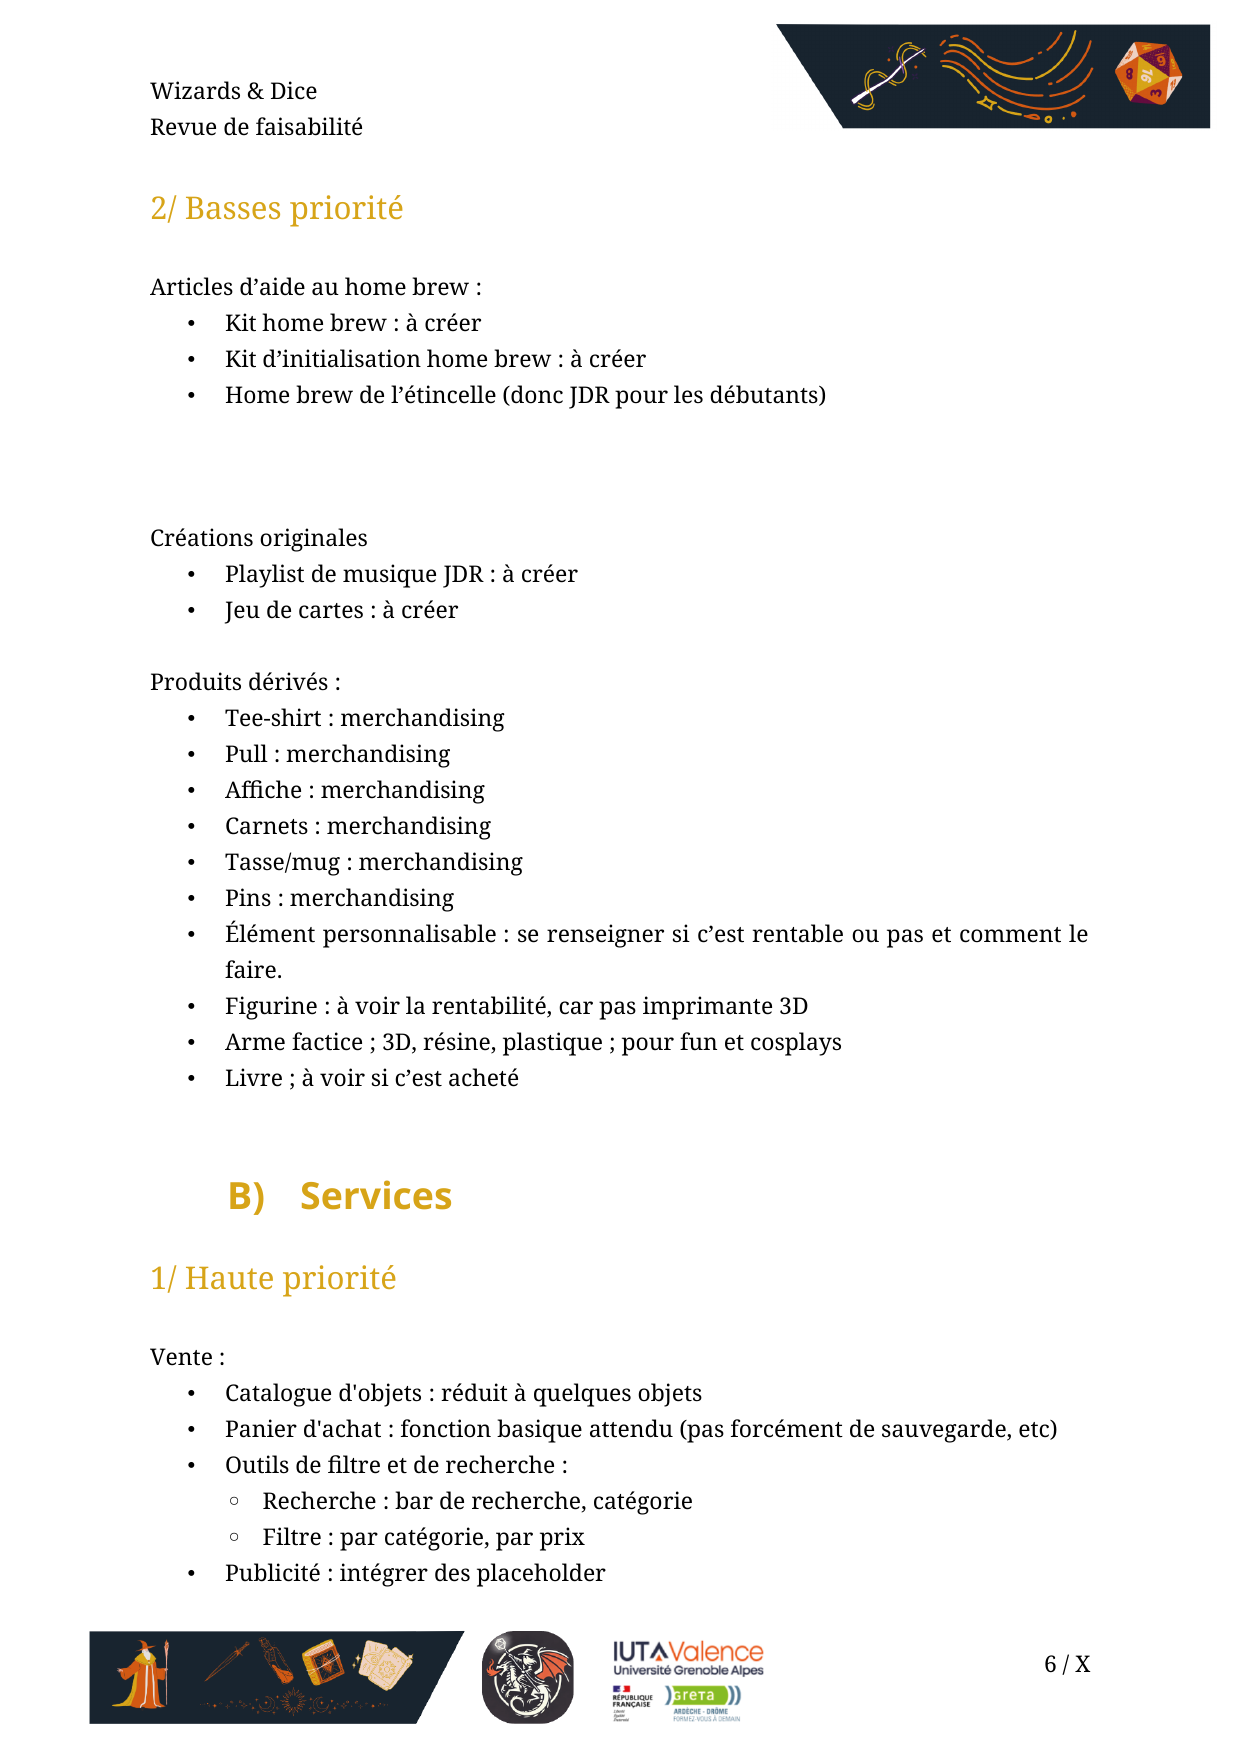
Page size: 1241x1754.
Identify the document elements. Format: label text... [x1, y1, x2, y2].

list Catalogue d'objets : réduit à quelques objets [187, 1377, 1090, 1408]
list Home brew de l’étincelle (donc JDR pour les débutants) [187, 379, 1090, 410]
list Outils de filtre et de recherche : [187, 1449, 1090, 1480]
subtitle Haute priorité [150, 1256, 1090, 1299]
list Pull : merchandising [187, 738, 1090, 769]
list Arme factice ; 3D, résine, plastique ; pour fun et cosplays [187, 1026, 1090, 1057]
list Kit d’initialisation home brew : à créer [187, 343, 1090, 374]
text Créations originales [150, 522, 1090, 554]
list Élément personnalisable : se renseigner si c’est rentable ou pas et comment le faire. [187, 918, 1090, 985]
list Kit home brew : à créer [187, 307, 1090, 338]
list Tee-shirt : merchandising [187, 702, 1090, 733]
list Publicité : intégrer des placeholder [187, 1557, 1090, 1588]
list Tasse/mug : merchandising [187, 846, 1090, 877]
list Jeu de cartes : à créer [187, 594, 1090, 626]
list Affiche : merchandising [187, 774, 1090, 805]
list Panier d'achat : fonction basique attendu (pas forcément de sauvegarde, etc) [187, 1413, 1090, 1444]
list Filtre : par catégorie, par prix [225, 1521, 1090, 1552]
subtitle Basses priorité [150, 186, 1090, 228]
text Produits dérivés : [150, 666, 1090, 697]
subtitle Services [227, 1169, 1090, 1220]
picture [771, 21, 1218, 131]
list Figurine : à voir la rentabilité, car pas imprimante 3D [187, 989, 1090, 1021]
list Carnets : merchandising [187, 810, 1090, 841]
list Recherche : bar de recherche, catégorie [225, 1485, 1090, 1516]
list Livre ; à voir si c’est acheté [187, 1061, 1090, 1093]
picture [81, 1620, 788, 1733]
list Playlist de musique JDR : à créer [187, 558, 1090, 589]
text Vente : [150, 1341, 1090, 1372]
list Pins : merchandising [187, 882, 1090, 913]
text Articles d’aide au home brew : [150, 271, 1090, 302]
